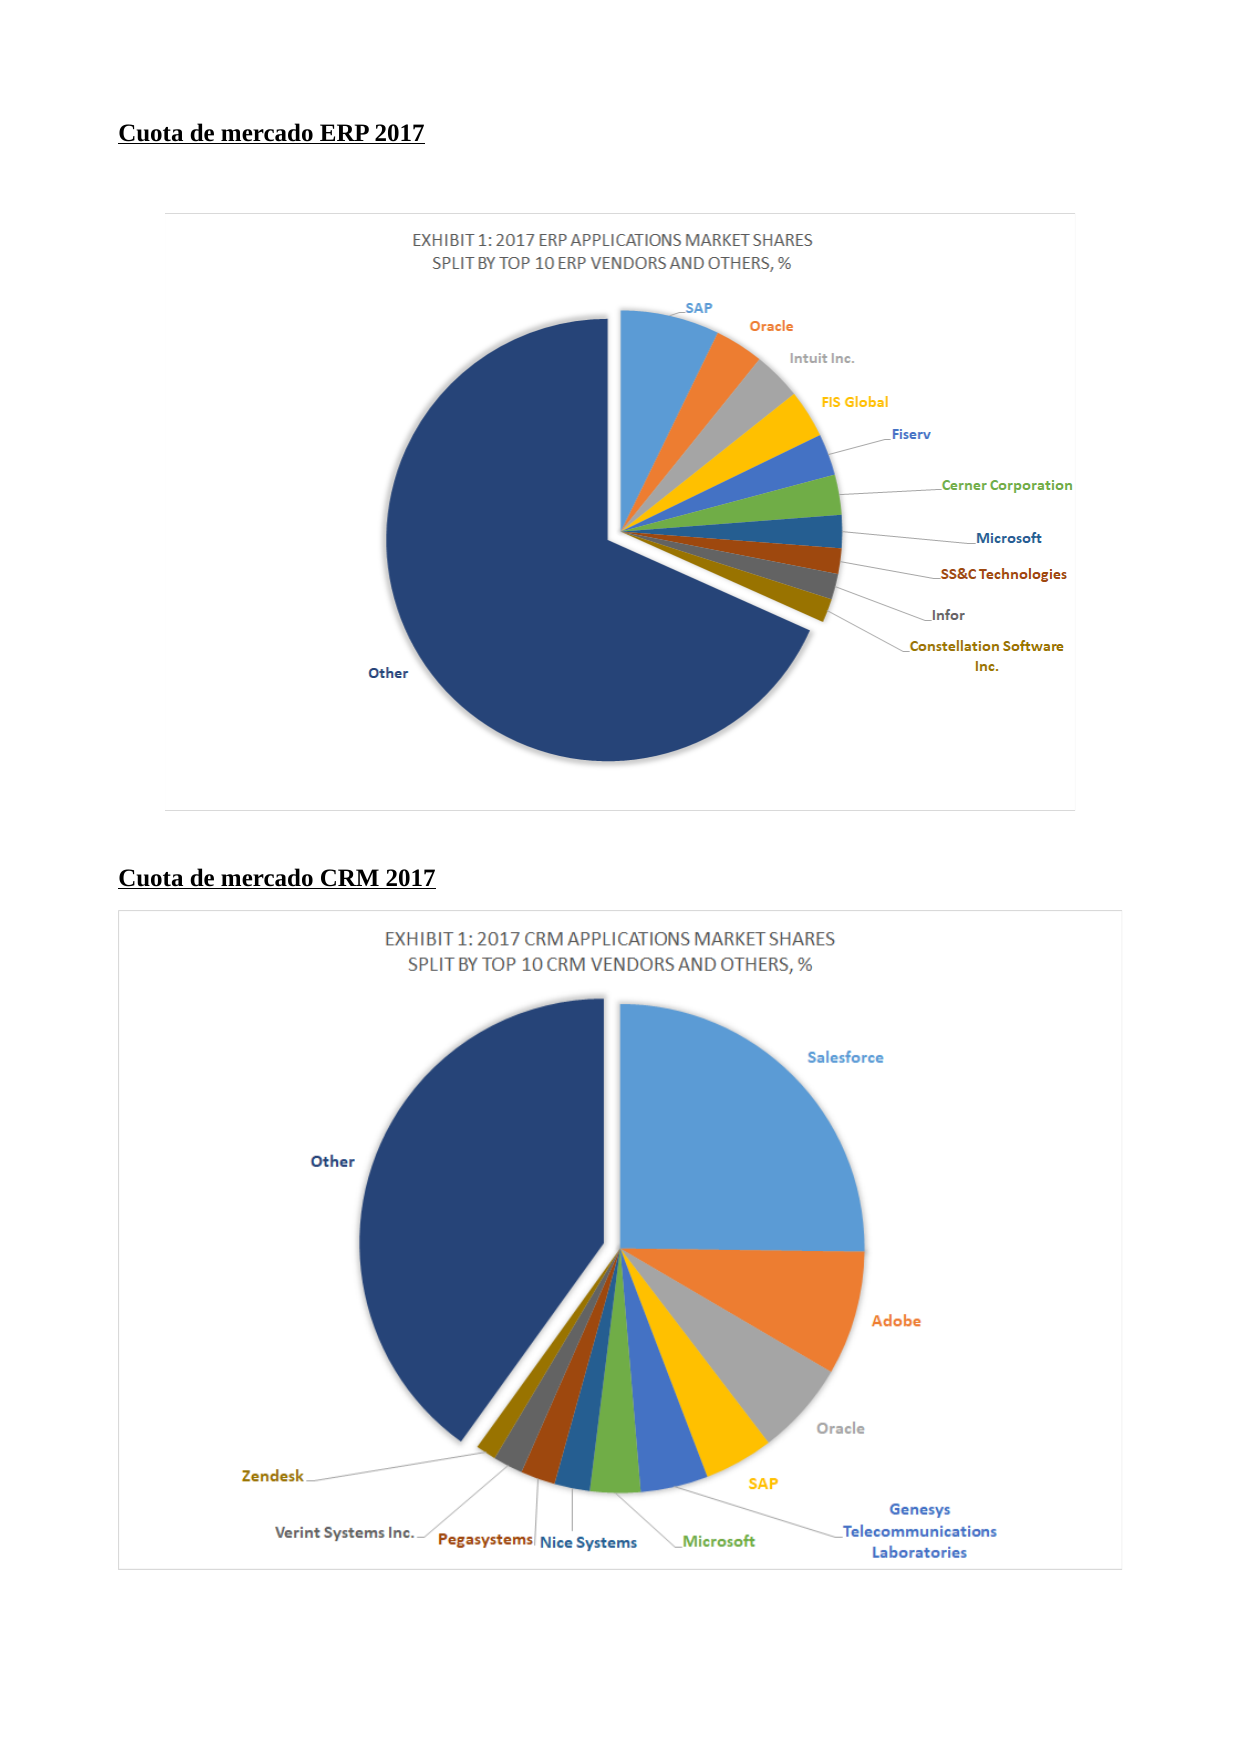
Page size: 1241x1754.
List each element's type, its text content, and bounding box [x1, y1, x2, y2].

picture [165, 213, 1076, 811]
text Cuota de mercado CRM 2017 [118, 863, 1122, 891]
picture [118, 910, 1123, 1570]
text Cuota de mercado ERP 2017 [118, 118, 1122, 147]
